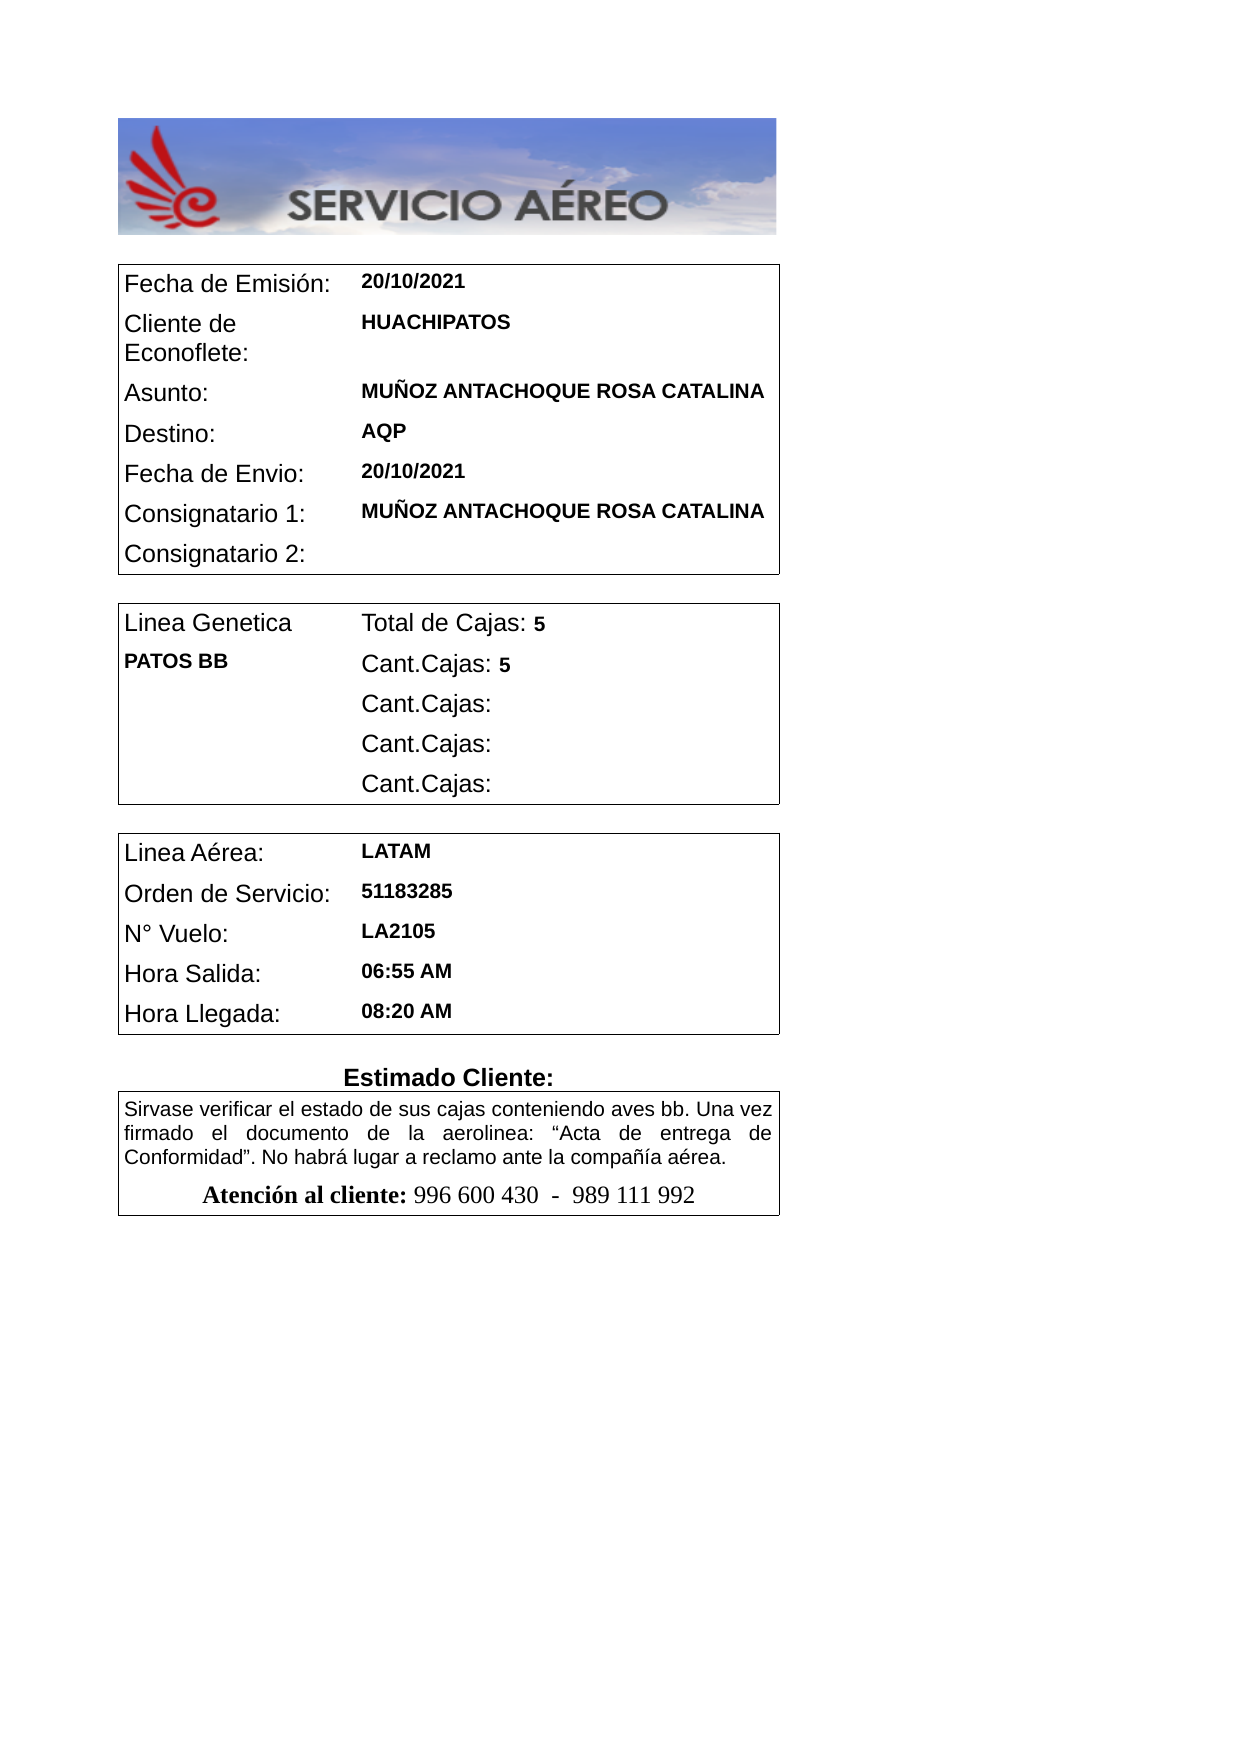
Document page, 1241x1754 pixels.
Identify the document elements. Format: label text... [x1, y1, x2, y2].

table_cell Linea Genetica [119, 604, 356, 643]
table_cell LA2105 [356, 913, 779, 953]
table_cell MUÑOZ ANTACHOQUE ROSA CATALINA [356, 493, 779, 533]
table_cell [356, 805, 779, 833]
table_cell Sirvase verificar el estado de sus cajas conteniendo aves bb. Una vez firmado el documento de la aerolinea: “Acta de entrega de Conformidad”. No habrá lugar a reclamo ante la compañía aérea. [119, 1092, 779, 1175]
table_header 20/10/2021 [356, 265, 779, 304]
table_cell [118, 805, 356, 833]
table_cell 51183285 [356, 873, 779, 913]
table_cell [119, 764, 356, 804]
table_cell Hora Salida: [119, 953, 356, 993]
table_cell 06:55 AM [356, 953, 779, 993]
table_cell Cant.Cajas: [356, 723, 779, 763]
table_cell 08:20 AM [356, 994, 779, 1034]
table_cell HUACHIPATOS [356, 304, 779, 373]
table_cell Atención al cliente: 996 600 430 - 989 111 992 [119, 1175, 779, 1215]
table_cell MUÑOZ ANTACHOQUE ROSA CATALINA [356, 373, 779, 413]
table_cell Linea Aérea: [119, 834, 356, 873]
table_cell Estimado Cliente: [118, 1035, 779, 1091]
table_cell Destino: [119, 413, 356, 453]
table_cell Total de Cajas: 5 [356, 604, 779, 643]
table_cell Cant.Cajas: [356, 683, 779, 723]
table_cell Cant.Cajas: 5 [356, 643, 779, 683]
table_cell Hora Llegada: [119, 994, 356, 1034]
table_cell N° Vuelo: [119, 913, 356, 953]
table_cell [356, 575, 779, 603]
picture [118, 118, 777, 235]
table_cell 20/10/2021 [356, 453, 779, 493]
table_cell [119, 723, 356, 763]
table_cell LATAM [356, 834, 779, 873]
table_cell Asunto: [119, 373, 356, 413]
table_cell [356, 534, 779, 574]
table_cell Consignatario 2: [119, 534, 356, 574]
table_header Fecha de Emisión: [119, 265, 356, 304]
table_cell AQP [356, 413, 779, 453]
table_cell Fecha de Envio: [119, 453, 356, 493]
table_cell Cant.Cajas: [356, 764, 779, 804]
table_cell [118, 575, 356, 603]
table_cell Cliente de Econoflete: [119, 304, 356, 373]
table_cell [119, 683, 356, 723]
table_cell PATOS BB [119, 643, 356, 683]
table_cell Consignatario 1: [119, 493, 356, 533]
table_cell Orden de Servicio: [119, 873, 356, 913]
